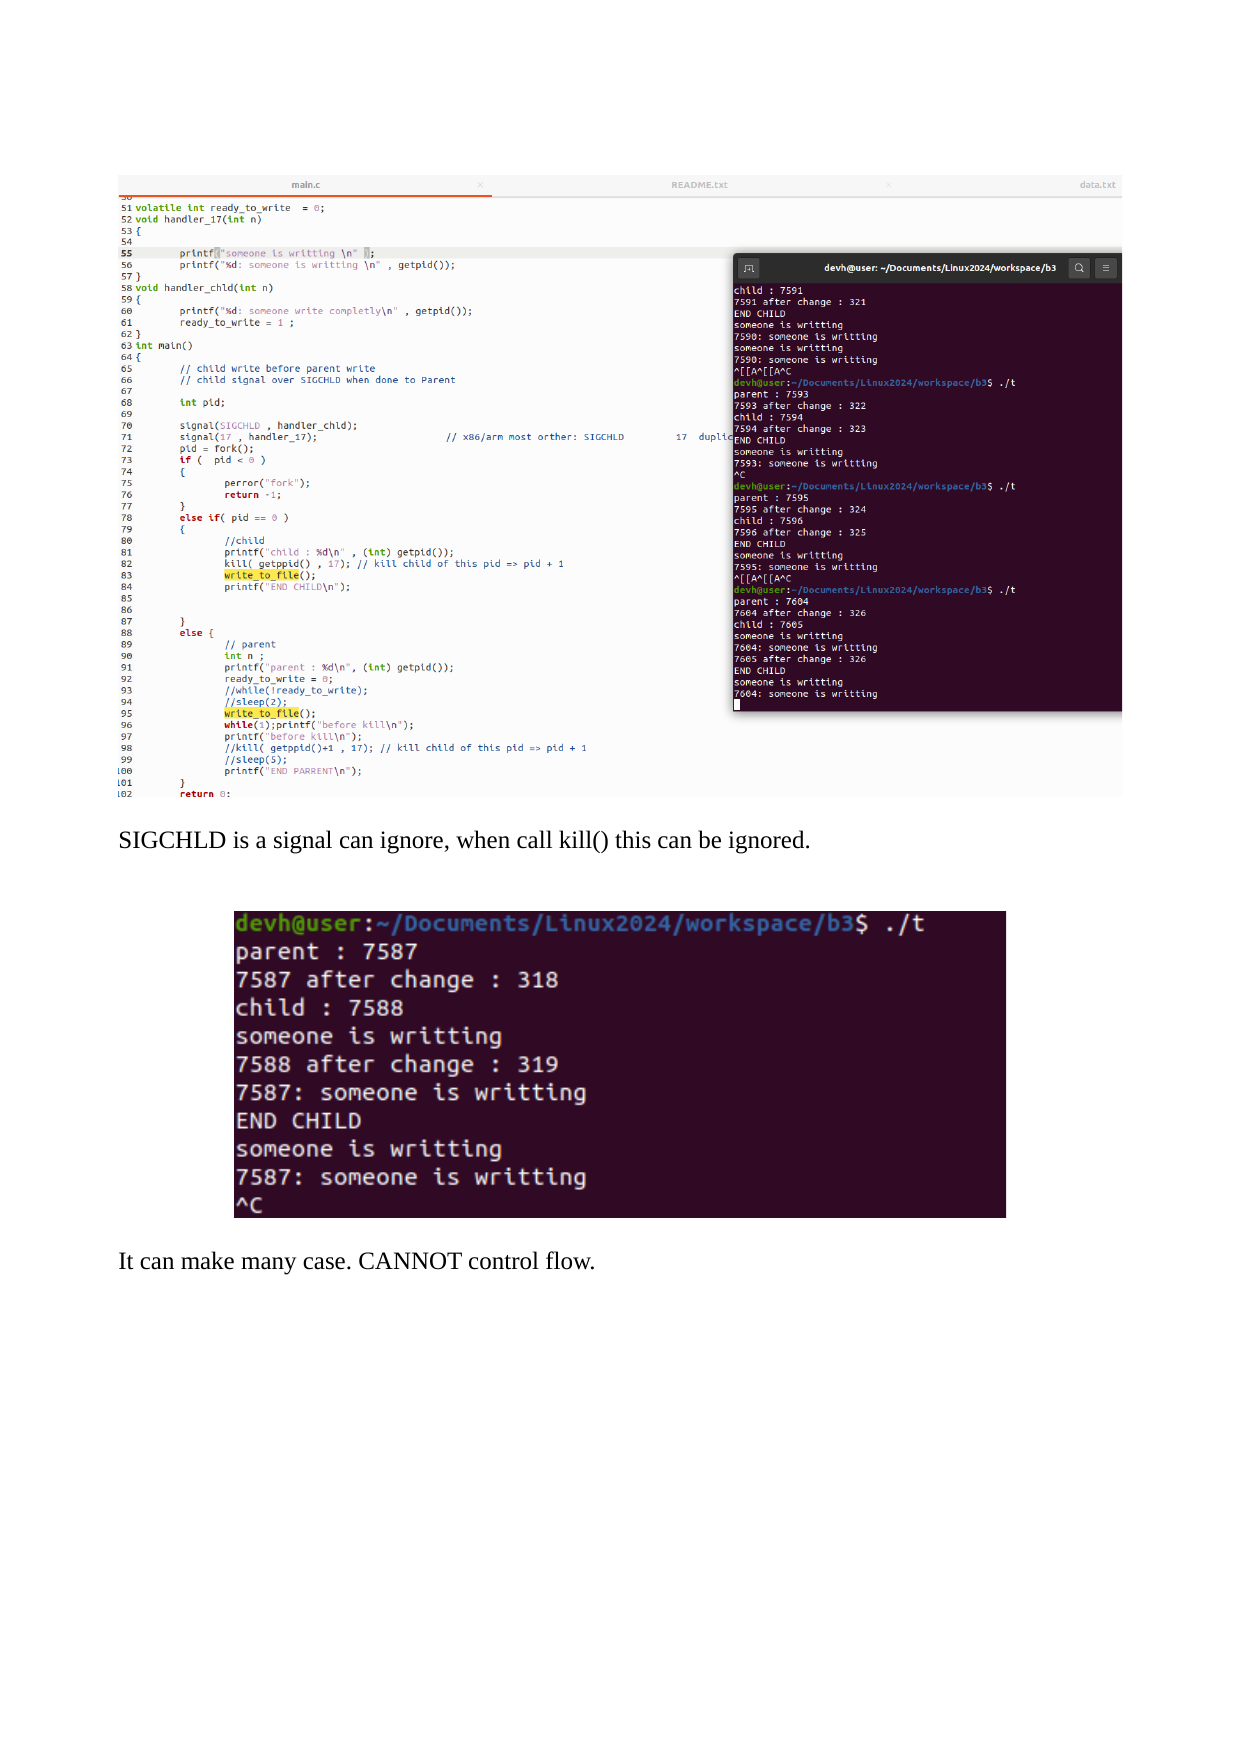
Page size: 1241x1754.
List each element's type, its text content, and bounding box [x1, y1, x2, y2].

picture [118, 175, 1123, 797]
text It can make many case. CANNOT control flow. [118, 911, 1122, 1275]
text SIGCHLD is a signal can ignore, when call kill() this can be ignored. [118, 797, 1122, 854]
picture [234, 911, 1007, 1218]
